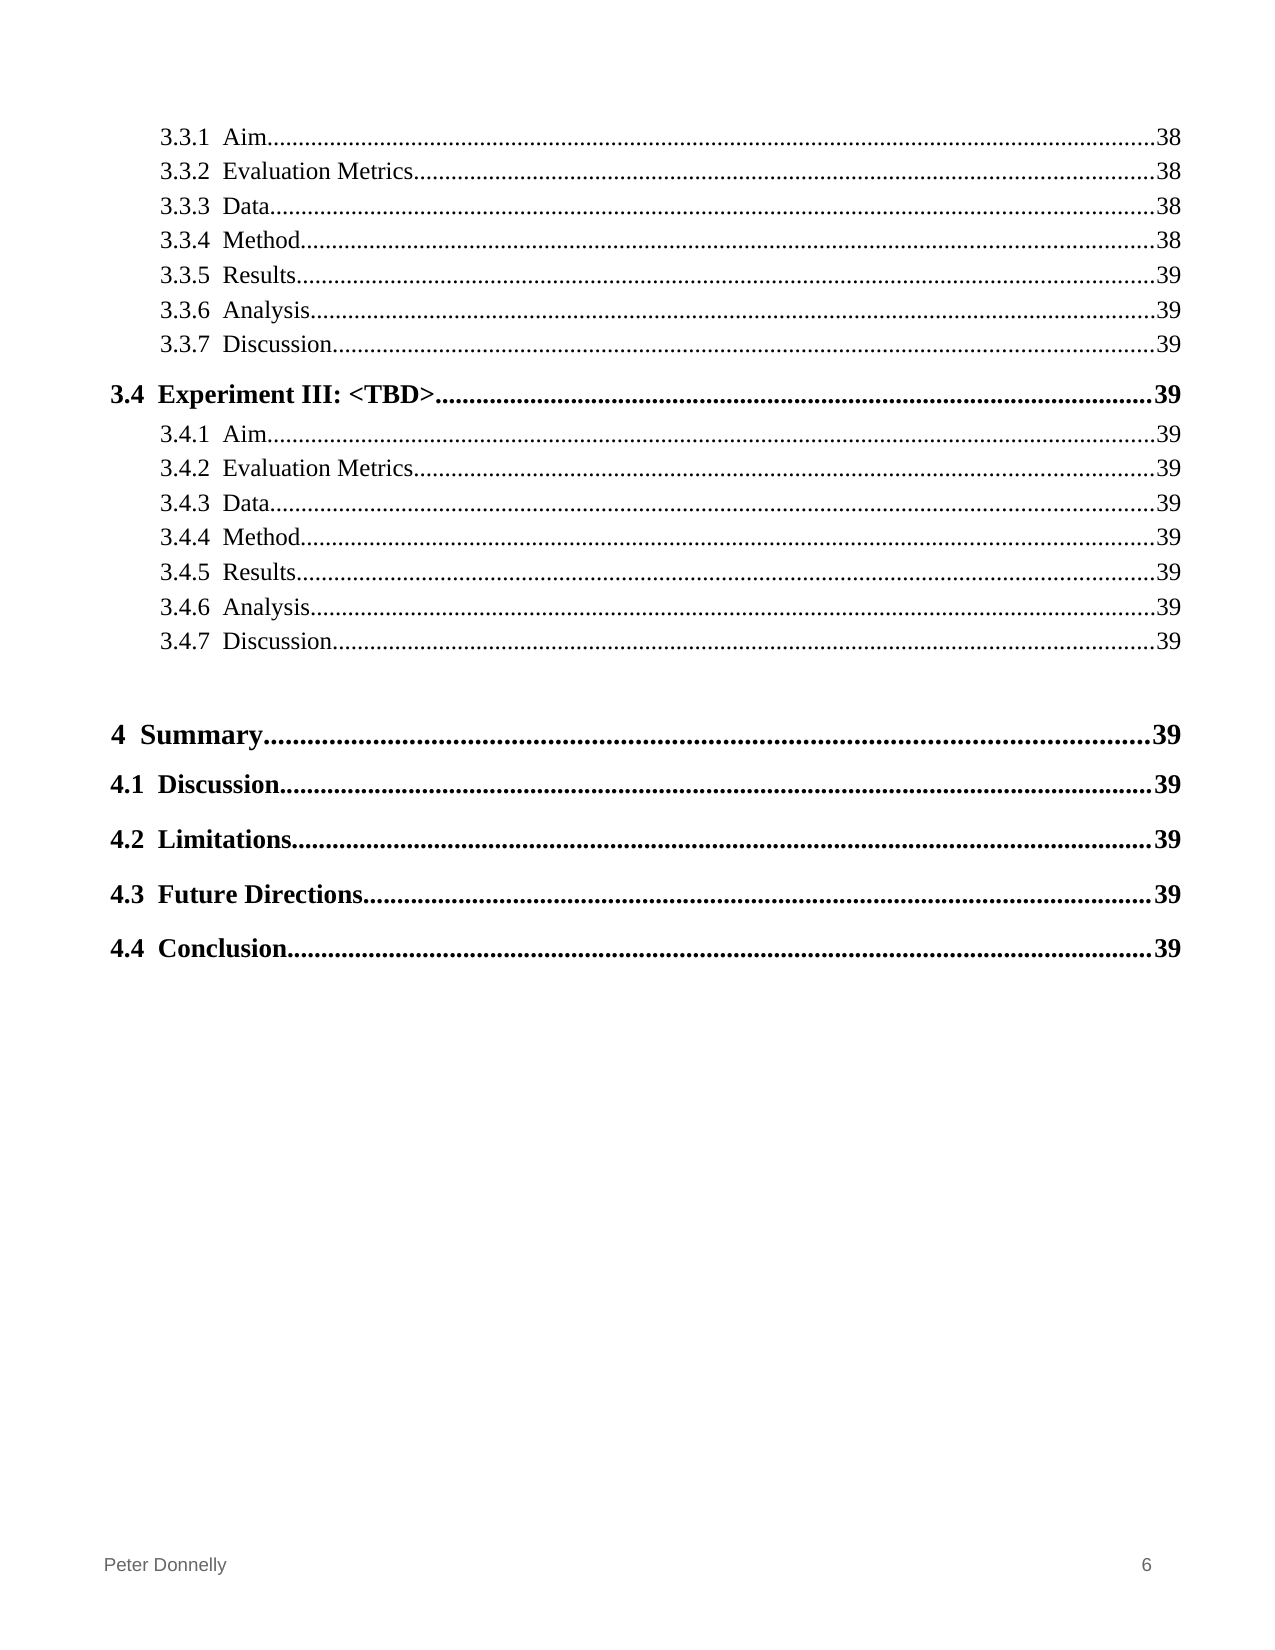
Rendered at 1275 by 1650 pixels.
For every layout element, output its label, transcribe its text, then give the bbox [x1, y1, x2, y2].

text 3.4.7 Discussion 39 [154, 626, 1181, 655]
text 3.3.1 Aim 38 [154, 122, 1181, 151]
text 3.4.5 Results 39 [154, 557, 1181, 586]
text 4 Summary 39 [103, 717, 1181, 750]
text 4.4 Conclusion 39 [103, 932, 1181, 964]
text 3.3.4 Method 38 [154, 226, 1181, 254]
text 3.3.2 Evaluation Metrics 38 [154, 156, 1181, 185]
text 4.1 Discussion 39 [103, 768, 1181, 799]
text 3.3.5 Results 39 [154, 260, 1181, 289]
text 3.4.6 Analysis 39 [154, 592, 1181, 620]
text 4.3 Future Directions 39 [103, 878, 1181, 909]
text 3.4.2 Evaluation Metrics 39 [154, 453, 1181, 482]
text 3.3.3 Data 38 [154, 191, 1181, 220]
text 3.3.7 Discussion 39 [154, 329, 1181, 358]
text 3.4.1 Aim 39 [154, 419, 1181, 447]
text 3.4 Experiment III: <TBD> 39 [103, 379, 1181, 410]
text 3.4.4 Method 39 [154, 522, 1181, 551]
text 3.3.6 Analysis 39 [154, 295, 1181, 323]
text 4.2 Limitations 39 [103, 823, 1181, 854]
text 3.4.3 Data 39 [154, 488, 1181, 517]
